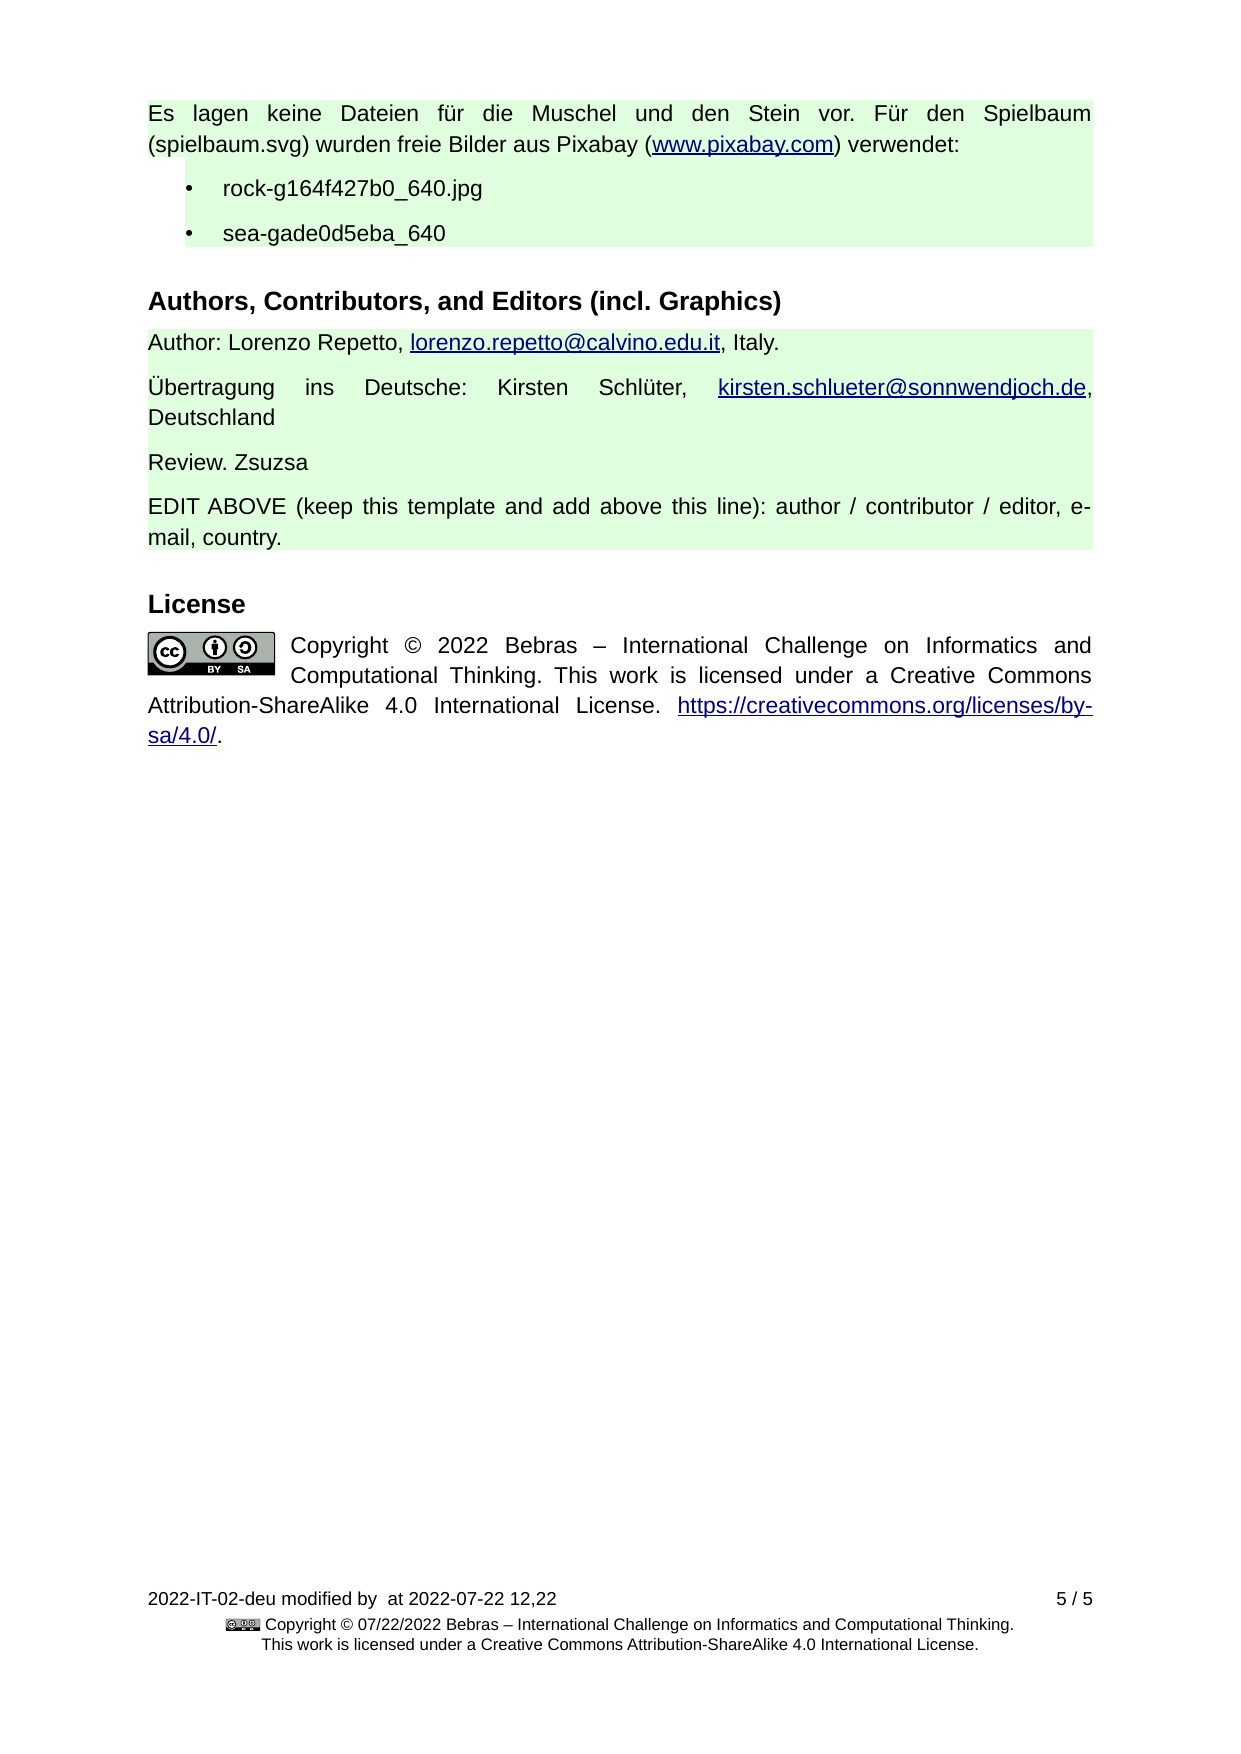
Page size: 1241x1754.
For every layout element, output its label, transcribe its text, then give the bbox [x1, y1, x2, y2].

text EDIT ABOVE (keep this template and add above this line): author / contributor / editor, e-mail, country. [148, 493, 1093, 550]
text Copyright © 2022 Bebras – International Challenge on Informatics and Computational Thinking. This work is licensed under a Creative Commons Attribution-ShareAlike 4.0 International License. https://creativecommons.org/licenses/by-sa/4.0/. [148, 632, 1093, 749]
text Author: Lorenzo Repetto, lorenzo.repetto@calvino.edu.it, Italy. [148, 329, 1093, 355]
subtitle License [148, 589, 1093, 619]
text Review. Zsuzsa [148, 448, 1093, 475]
text Es lagen keine Dateien für die Muschel und den Stein vor. Für den Spielbaum (spielbaum.svg) wurden freie Bilder aus Pixabay (www.pixabay.com) verwendet: [148, 100, 1093, 157]
subtitle Authors, Contributors, and Editors (incl. Graphics) [148, 286, 1093, 316]
list sea-gade0d5eba_640 [185, 220, 1093, 247]
text Übertragung ins Deutsche: Kirsten Schlüter, kirsten.schlueter@sonnwendjoch.de, Deutschland [148, 373, 1093, 430]
list rock-g164f427b0_640.jpg [185, 175, 1093, 202]
